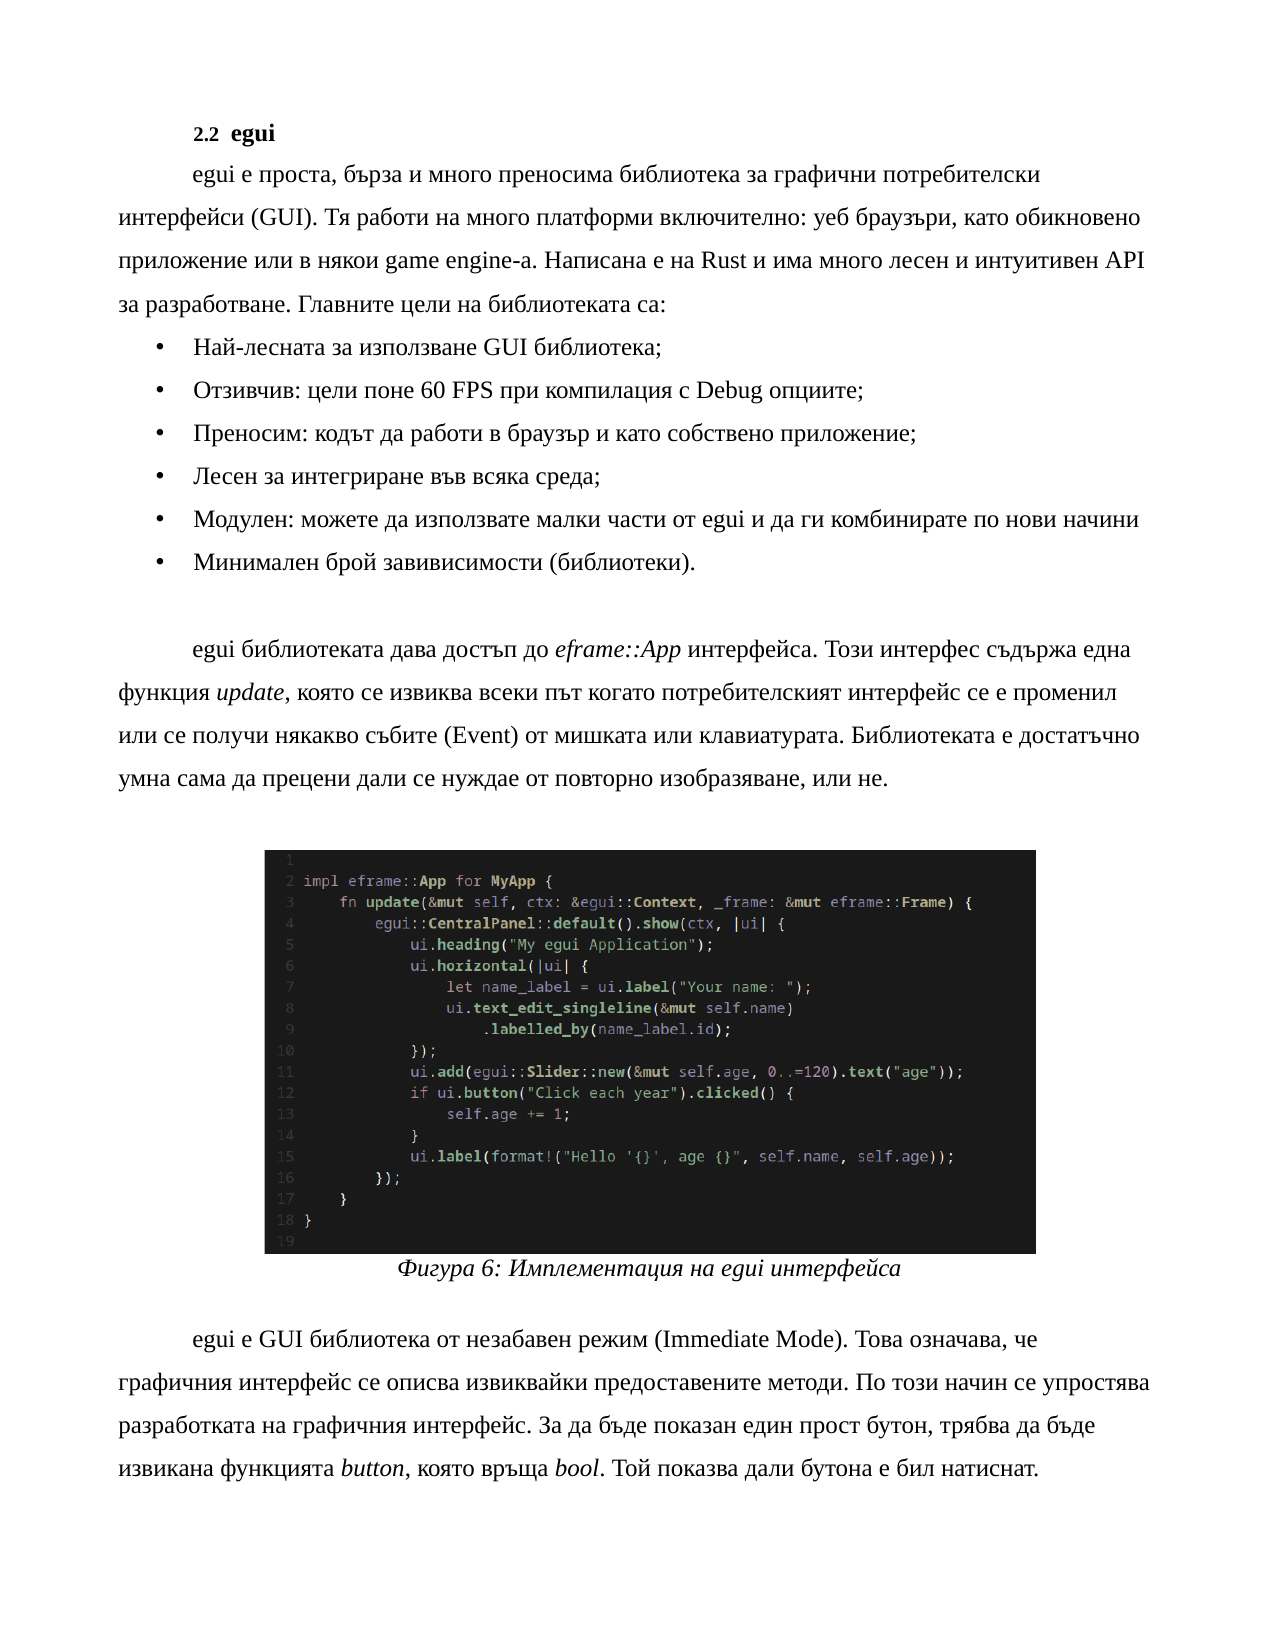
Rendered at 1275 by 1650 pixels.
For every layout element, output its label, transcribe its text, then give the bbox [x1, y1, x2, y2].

list Минимален брой завивисимости (библиотеки). [156, 547, 1157, 576]
subtitle egui [193, 118, 1157, 147]
list Преносим: кодът да работи в браузър и като собствено приложение; [156, 418, 1157, 447]
list Най-лесната за използване GUI библиотека; [156, 332, 1157, 361]
picture [264, 850, 1036, 1254]
list Лесен за интегриране във всяка среда; [156, 461, 1157, 490]
text egui библиотеката дава достъп до eframe::App интерфейса. Този интерфес съдържа една функция update, която се извиква всеки път когато потребителският интерфейс се е променил или се получи някакво събите (Event) от мишката или клавиатурата. Библиотеката е достатъчно умна сама да прецени дали се нуждае от повторно изобразяване, или не. [118, 634, 1157, 792]
text Фигура 6: Имплементация на egui интерфейса [264, 1254, 1036, 1282]
text egui е проста, бърза и много преносима библиотека за графични потребителски интерфейси (GUI). Тя работи на много платформи включително: уеб браузъри, като обикновено приложение или в някои game engine-а. Написана е на Rust и има много лесен и интуитивен API за разработване. Главните цели на библиотеката са: [118, 159, 1157, 317]
list Модулен: можете да използвате малки части от egui и да ги комбинирате по нови начини [156, 504, 1157, 533]
list Отзивчив: цели поне 60 FPS при компилация с Debug опциите; [156, 375, 1157, 404]
text egui е GUI библиотека от незабавен режим (Immediate Mode). Това означава, че графичния интерфейс се описва извиквайки предоставените методи. По този начин се упростява разработката на графичния интерфейс. За да бъде показан един прост бутон, трябва да бъде извикана функцията button, която връща bool. Той показва дали бутона е бил натиснат. [118, 1324, 1157, 1482]
